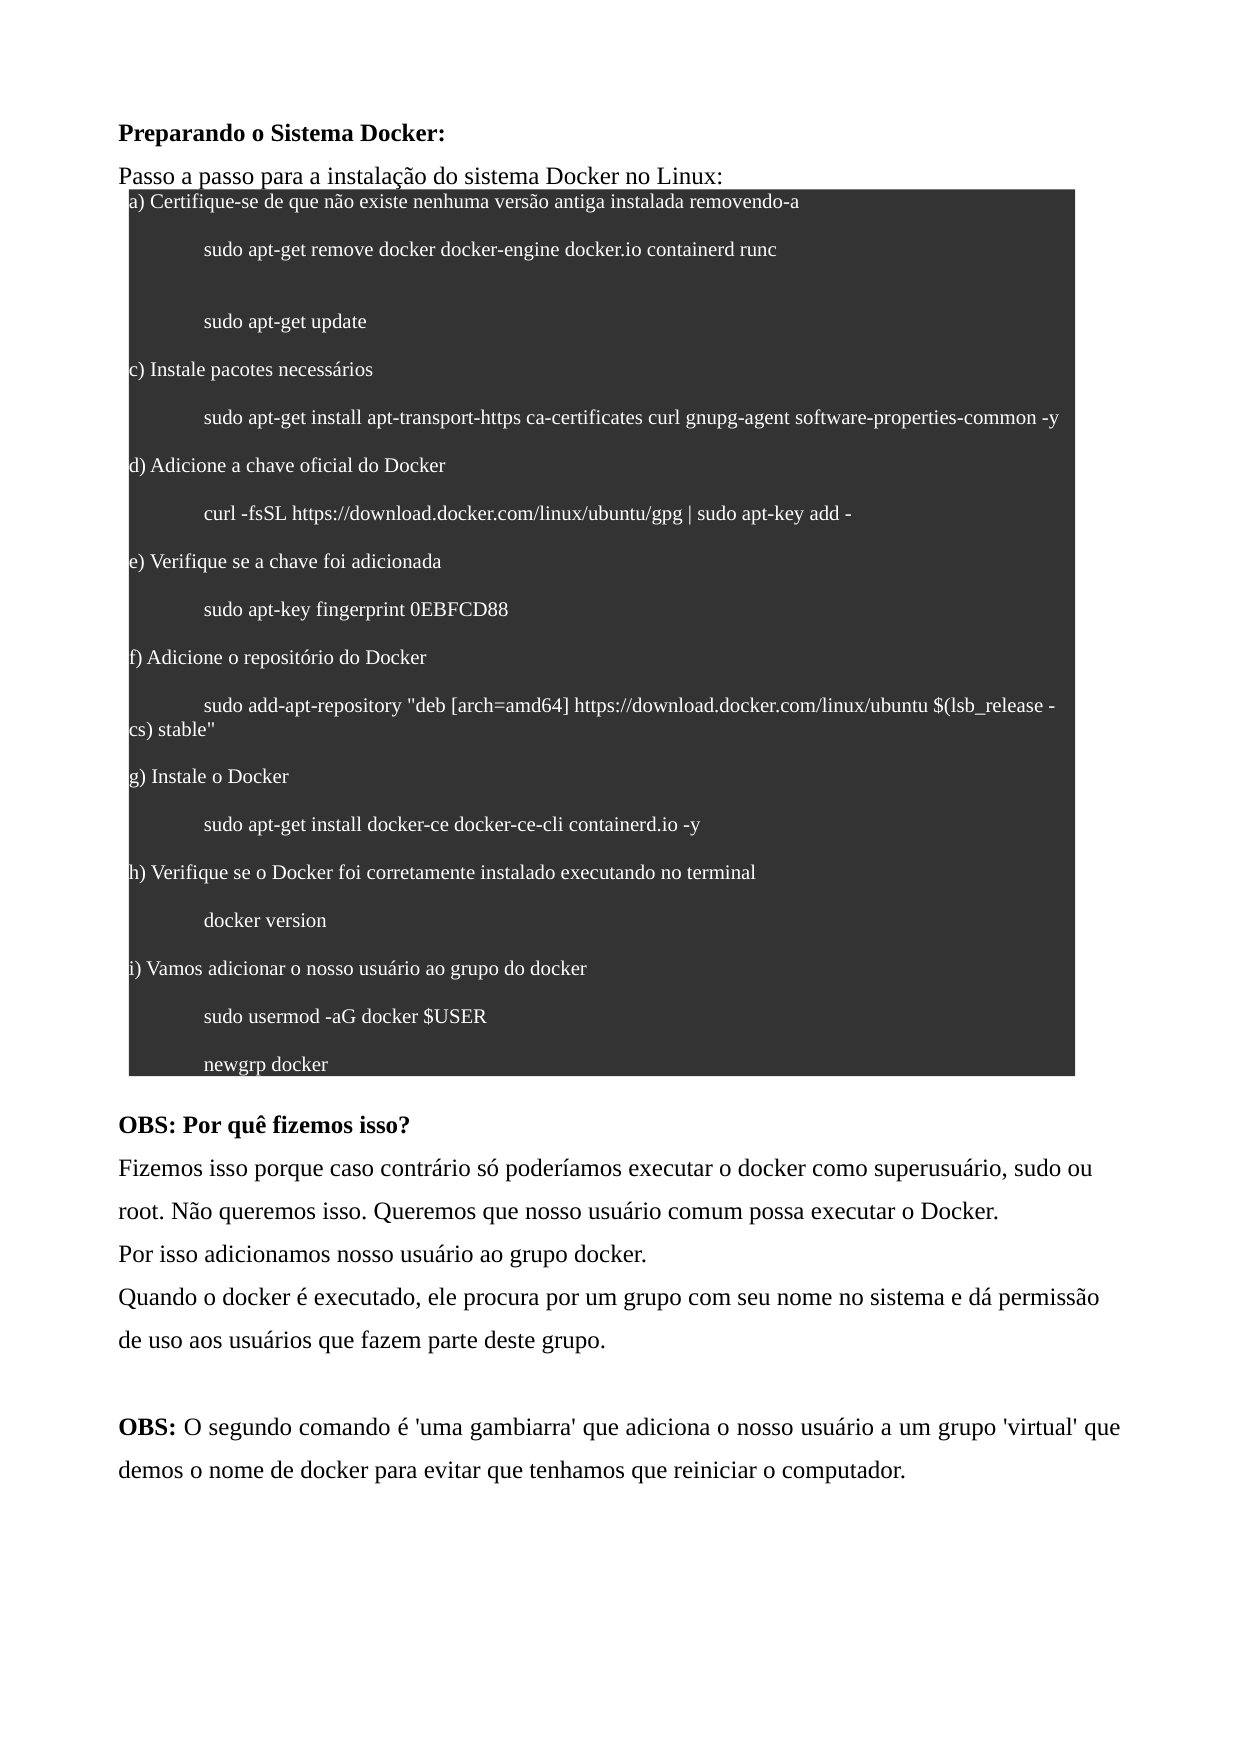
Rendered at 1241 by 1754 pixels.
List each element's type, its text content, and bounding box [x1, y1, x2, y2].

text Passo a passo para a instalação do sistema Docker no Linux: [118, 161, 1122, 190]
text OBS: O segundo comando é 'uma gambiarra' que adiciona o nosso usuário a um grupo 'virtual' que demos o nome de docker para evitar que tenhamos que reiniciar o computador. [118, 1412, 1122, 1484]
text Fizemos isso porque caso contrário só poderíamos executar o docker como superusuário, sudo ou root. Não queremos isso. Queremos que nosso usuário comum possa executar o Docker. [118, 1153, 1122, 1225]
text Por isso adicionamos nosso usuário ao grupo docker. [118, 1239, 1122, 1268]
text Quando o docker é executado, ele procura por um grupo com seu nome no sistema e dá permissão de uso aos usuários que fazem parte deste grupo. [118, 1282, 1122, 1354]
text OBS: Por quê fizemos isso? [118, 1110, 1122, 1139]
text Preparando o Sistema Docker: [118, 118, 1122, 147]
